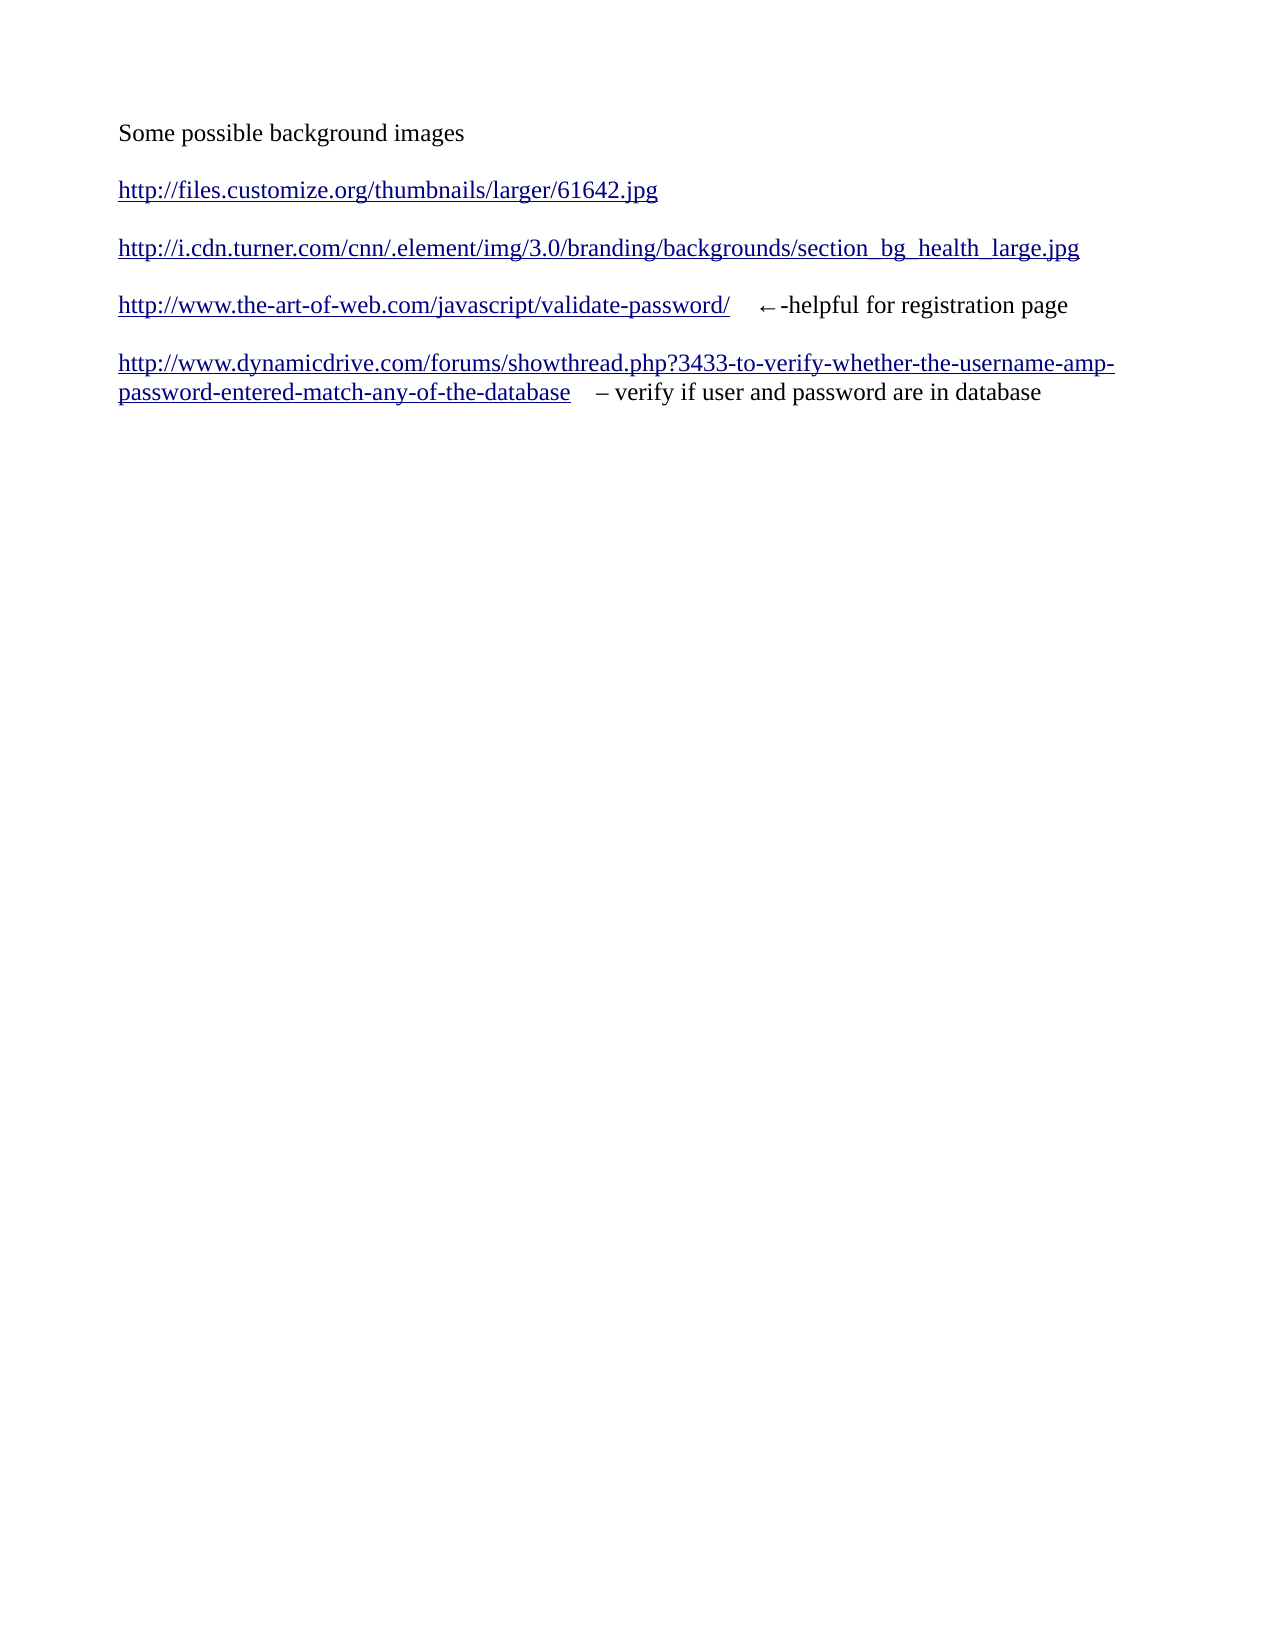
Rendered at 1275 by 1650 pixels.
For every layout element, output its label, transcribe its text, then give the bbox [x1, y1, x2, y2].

text http://files.customize.org/thumbnails/larger/61642.jpg [118, 176, 1157, 204]
text http://www.the-art-of-web.com/javascript/validate-password/ ←-helpful for registration page [118, 291, 1157, 319]
text http://www.dynamicdrive.com/forums/showthread.php?3433-to-verify-whether-the-username-amp-password-entered-match-any-of-the-database – verify if user and password are in database [118, 348, 1157, 406]
text Some possible background images [118, 118, 1157, 147]
text http://i.cdn.turner.com/cnn/.element/img/3.0/branding/backgrounds/section_bg_health_large.jpg [118, 233, 1157, 262]
